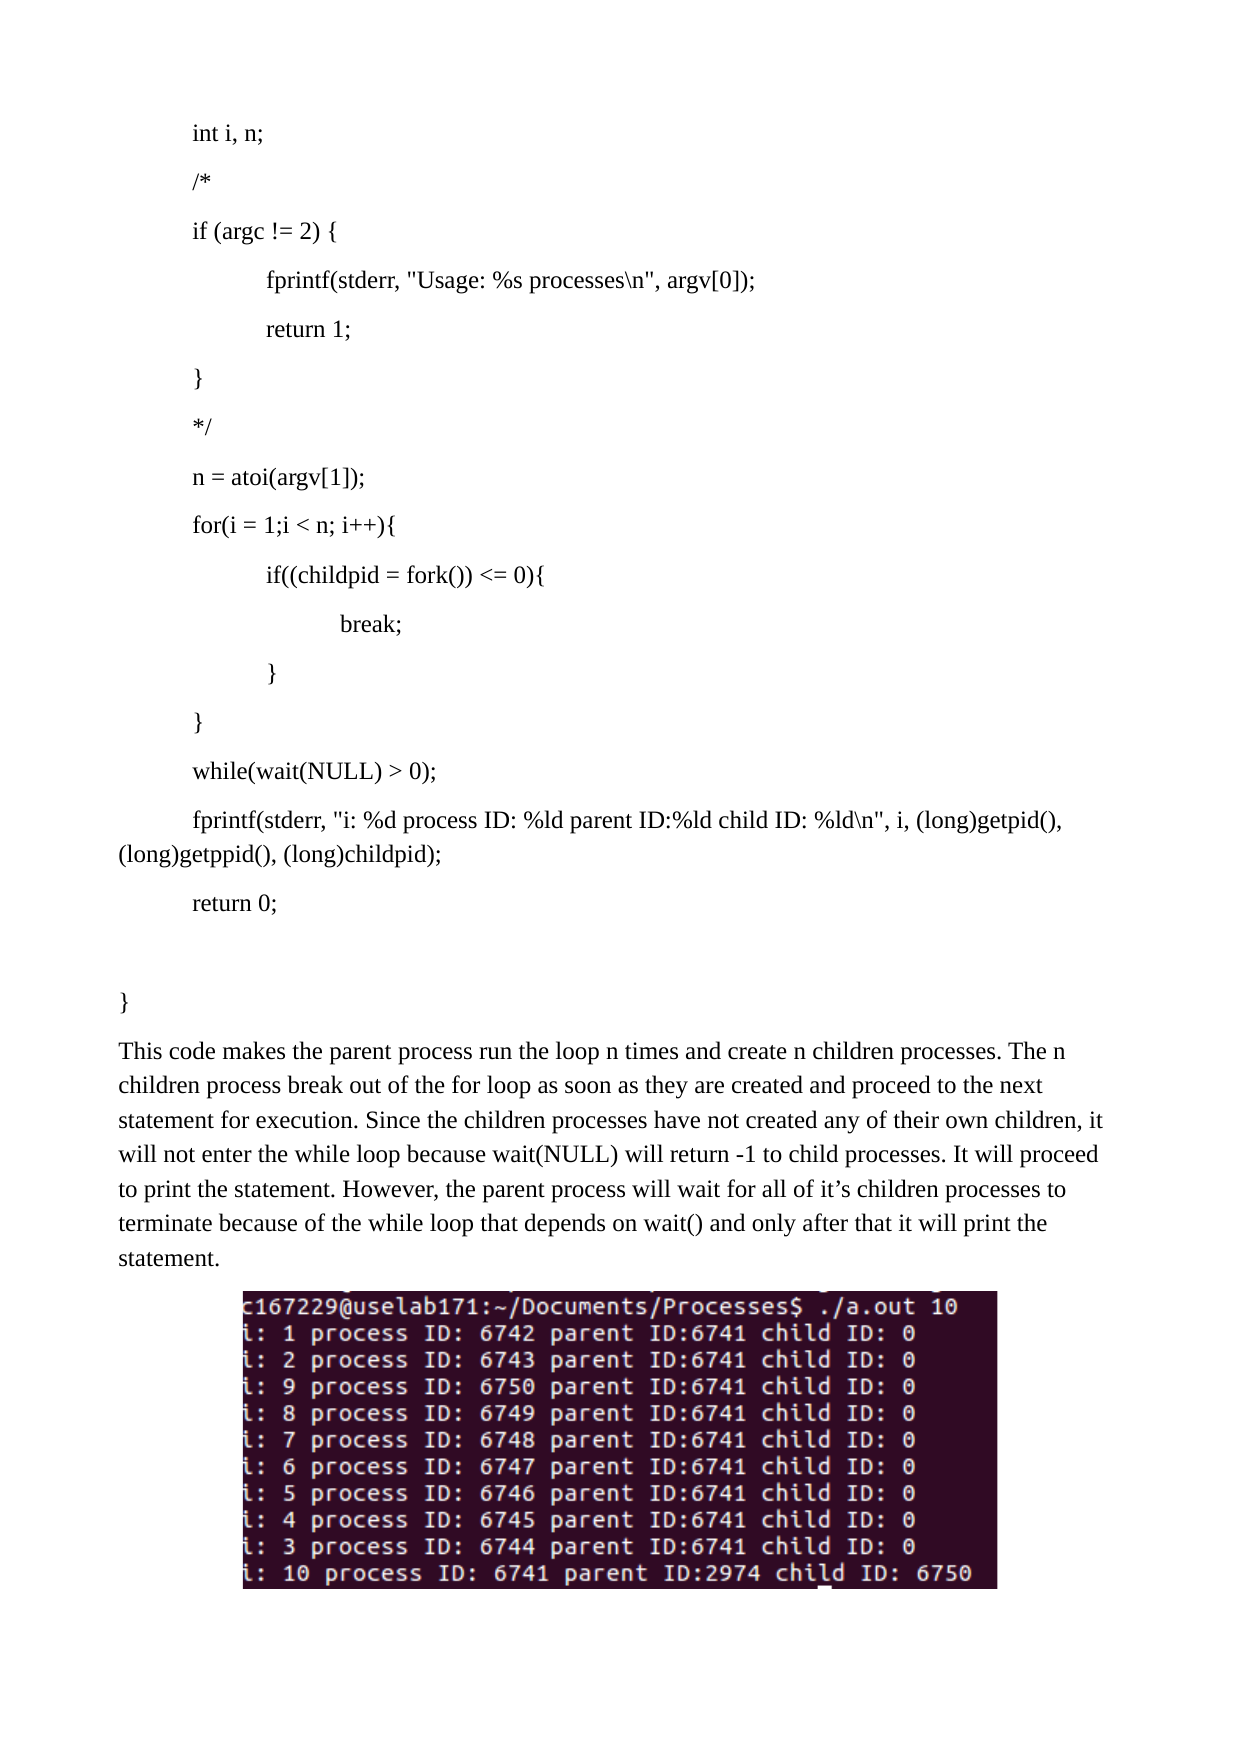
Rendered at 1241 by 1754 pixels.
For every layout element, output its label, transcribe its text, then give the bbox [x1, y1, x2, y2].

text for(i = 1;i < n; i++){ [118, 511, 1122, 539]
text */ [118, 412, 1122, 441]
text } [118, 707, 1122, 736]
text if (argc != 2) { [118, 216, 1122, 245]
text /* [118, 167, 1122, 196]
text while(wait(NULL) > 0); [118, 756, 1122, 785]
text int i, n; [118, 118, 1122, 147]
text return 1; [118, 314, 1122, 343]
text fprintf(stderr, "Usage: %s processes\n", argv[0]); [118, 265, 1122, 294]
text } [118, 987, 1122, 1015]
text n = atoi(argv[1]); [118, 462, 1122, 490]
text break; [118, 609, 1122, 637]
text if((childpid = fork()) <= 0){ [118, 560, 1122, 588]
text } [118, 658, 1122, 687]
text fprintf(stderr, "i: %d process ID: %ld parent ID:%ld child ID: %ld\n", i, (long)getpid(), (long)getppid(), (long)childpid); [118, 805, 1122, 868]
text return 0; [118, 888, 1122, 917]
text This code makes the parent process run the loop n times and create n children processes. The n children process break out of the for loop as soon as they are created and proceed to the next statement for execution. Since the children processes have not created any of their own children, it will not enter the while loop because wait(NULL) will return -1 to child processes. It will proceed to print the statement. However, the parent process will wait for all of it’s children processes to terminate because of the while loop that depends on wait() and only after that it will print the statement. [118, 1036, 1122, 1271]
text } [118, 363, 1122, 392]
picture [242, 1291, 998, 1589]
